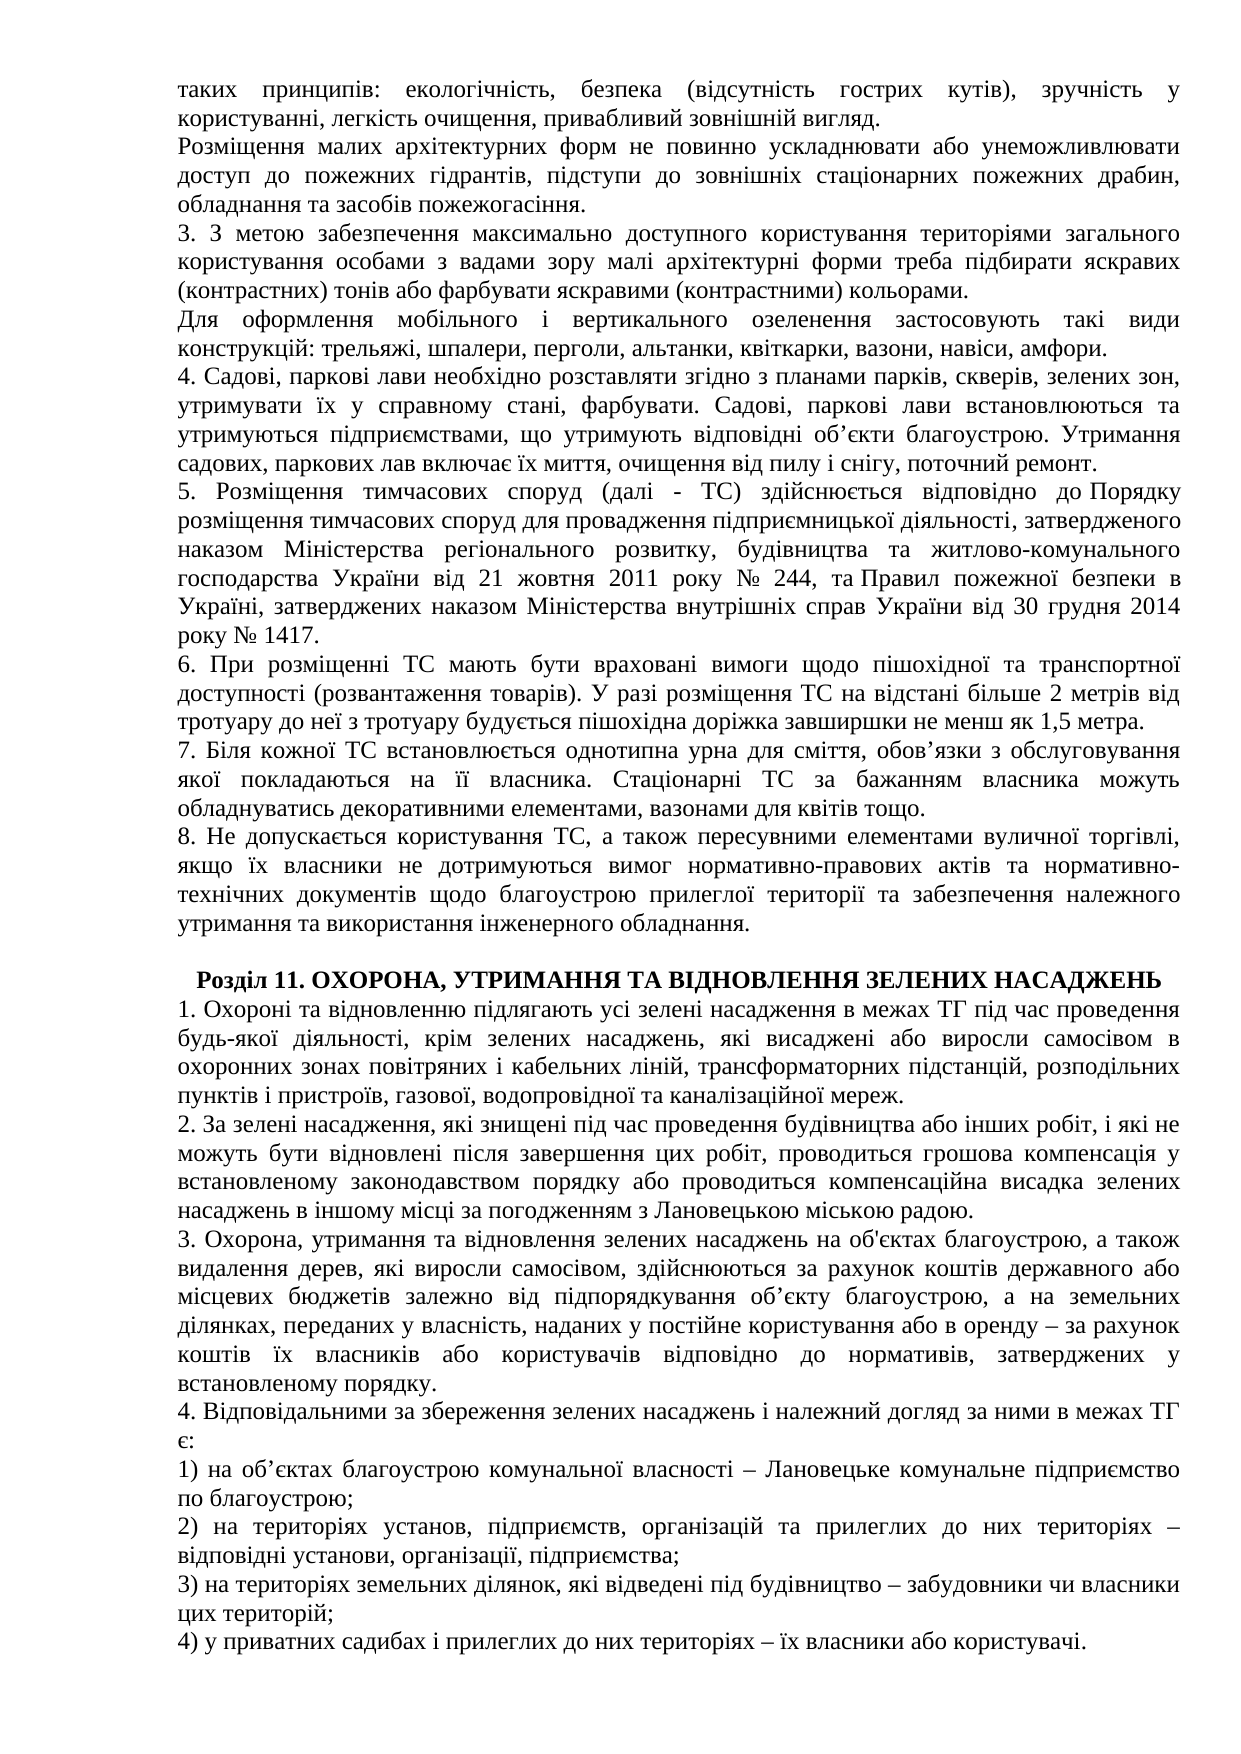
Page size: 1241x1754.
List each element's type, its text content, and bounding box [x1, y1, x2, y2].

text 6. При розміщенні ТС мають бути враховані вимоги щодо пішохідної та транспортної доступності (розвантаження товарів). У разі розміщення ТС на відстані більше 2 метрів від тротуару до неї з тротуару будується пішохідна доріжка завширшки не менш як 1,5 метра. [177, 649, 1181, 735]
text Для оформлення мобільного і вертикального озеленення застосовують такі види конструкцій: трельяжі, шпалери, перголи, альтанки, квіткарки, вазони, навіси, амфори. [177, 304, 1181, 361]
text 4. Відповідальними за збереження зелених насаджень і належний догляд за ними в межах ТГ є: [177, 1396, 1181, 1454]
text Розділ 11. ОХОРОНА, УТРИМАННЯ ТА ВІДНОВЛЕННЯ ЗЕЛЕНИХ НАСАДЖЕНЬ [177, 965, 1181, 994]
text 7. Біля кожної ТС встановлюється однотипна урна для сміття, обов’язки з обслуговування якої покладаються на її власника. Стаціонарні ТС за бажанням власника можуть обладнуватись декоративними елементами, вазонами для квітів тощо. [177, 735, 1181, 821]
text 2. За зелені насадження, які знищені під час проведення будівництва або інших робіт, і які не можуть бути відновлені після завершення цих робіт, проводиться грошова компенсація у встановленому законодавством порядку або проводиться компенсаційна висадка зелених насаджень в іншому місці за погодженням з Лановецькою міською радою. [177, 1109, 1181, 1224]
text 1) на об’єктах благоустрою комунальної власності – Лановецьке комунальне підприємство по благоустрою; [177, 1454, 1181, 1511]
text 3. Охорона, утримання та відновлення зелених насаджень на об'єктах благоустрою, а також видалення дерев, які виросли самосівом, здійснюються за рахунок коштів державного або місцевих бюджетів залежно від підпорядкування об’єкту благоустрою, а на земельних ділянках, переданих у власність, наданих у постійне користування або в оренду – за рахунок коштів їх власників або користувачів відповідно до нормативів, затверджених у встановленому порядку. [177, 1224, 1181, 1396]
text 1. Охороні та відновленню підлягають усі зелені насадження в межах ТГ під час проведення будь-якої діяльності, крім зелених насаджень, які висаджені або виросли самосівом в охоронних зонах повітряних і кабельних ліній, трансформаторних підстанцій, розподільних пунктів і пристроїв, газової, водопровідної та каналізаційної мереж. [177, 994, 1181, 1109]
text 3) на територіях земельних ділянок, які відведені під будівництво – забудовники чи власники цих територій; [177, 1569, 1181, 1626]
text 4. Садові, паркові лави необхідно розставляти згідно з планами парків, скверів, зелених зон, утримувати їх у справному стані, фарбувати. Садові, паркові лави встановлюються та утримуються підприємствами, що утримують відповідні об’єкти благоустрою. Утримання садових, паркових лав включає їх миття, очищення від пилу і снігу, поточний ремонт. [177, 361, 1181, 476]
text 8. Не допускається користування ТС, а також пересувними елементами вуличної торгівлі, якщо їх власники не дотримуються вимог нормативно-правових актів та нормативно-технічних документів щодо благоустрою прилеглої території та забезпечення належного утримання та використання інженерного обладнання. [177, 821, 1181, 936]
text 2) на територіях установ, підприємств, організацій та прилеглих до них територіях – відповідні установи, організації, підприємства; [177, 1511, 1181, 1569]
text 3. З метою забезпечення максимально доступного користування територіями загального користування особами з вадами зору малі архітектурні форми треба підбирати яскравих (контрастних) тонів або фарбувати яскравими (контрастними) кольорами. [177, 218, 1181, 304]
text Розміщення малих архітектурних форм не повинно ускладнювати або унеможливлювати доступ до пожежних гідрантів, підступи до зовнішніх стаціонарних пожежних драбин, обладнання та засобів пожежогасіння. [177, 131, 1181, 218]
text 5. Розміщення тимчасових споруд (далі - ТС) здійснюється відповідно до Порядку розміщення тимчасових споруд для провадження підприємницької діяльності, затвердженого наказом Міністерства регіонального розвитку, будівництва та житлово-комунального господарства України від 21 жовтня 2011 року № 244, та Правил пожежної безпеки в Україні, затверджених наказом Міністерства внутрішніх справ України від 30 грудня 2014 року № 1417. [177, 476, 1181, 649]
text 4) у приватних садибах і прилеглих до них територіях – їх власники або користувачі. [177, 1626, 1181, 1655]
text таких принципів: екологічність, безпека (відсутність гострих кутів), зручність у користуванні, легкість очищення, привабливий зовнішній вигляд. [177, 74, 1181, 131]
